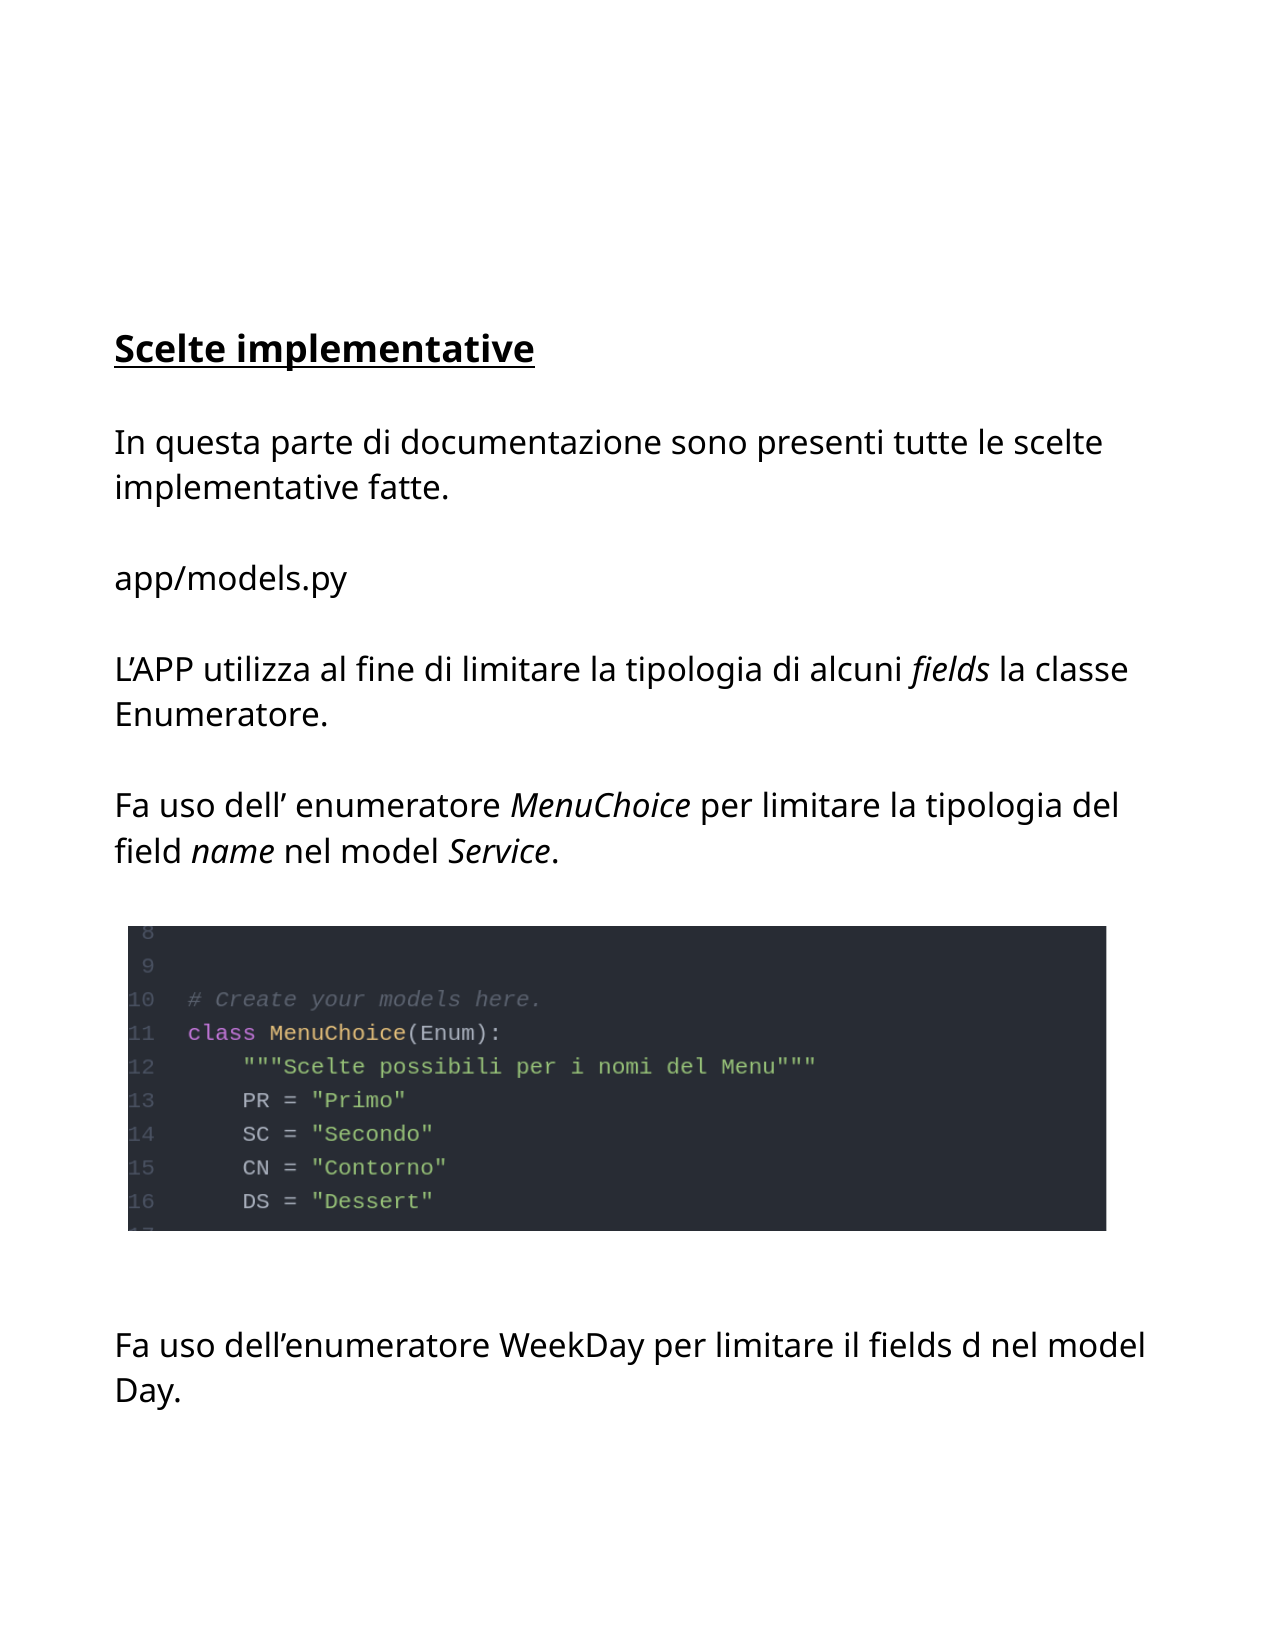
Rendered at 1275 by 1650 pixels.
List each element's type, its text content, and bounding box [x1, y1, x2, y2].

text Fa uso dell’enumeratore WeekDay per limitare il fields d nel model Day. [114, 1322, 1158, 1412]
text In questa parte di documentazione sono presenti tutte le scelte implementative fatte. [114, 419, 1158, 509]
text L’APP utilizza al fine di limitare la tipologia di alcuni fields la classe Enumeratore. [114, 646, 1158, 737]
text Fa uso dell’ enumeratore MenuChoice per limitare la tipologia del field name nel model Service. [114, 782, 1158, 873]
text Scelte implementative [114, 322, 1158, 373]
picture [128, 926, 1107, 1231]
text app/models.py [114, 555, 1158, 600]
